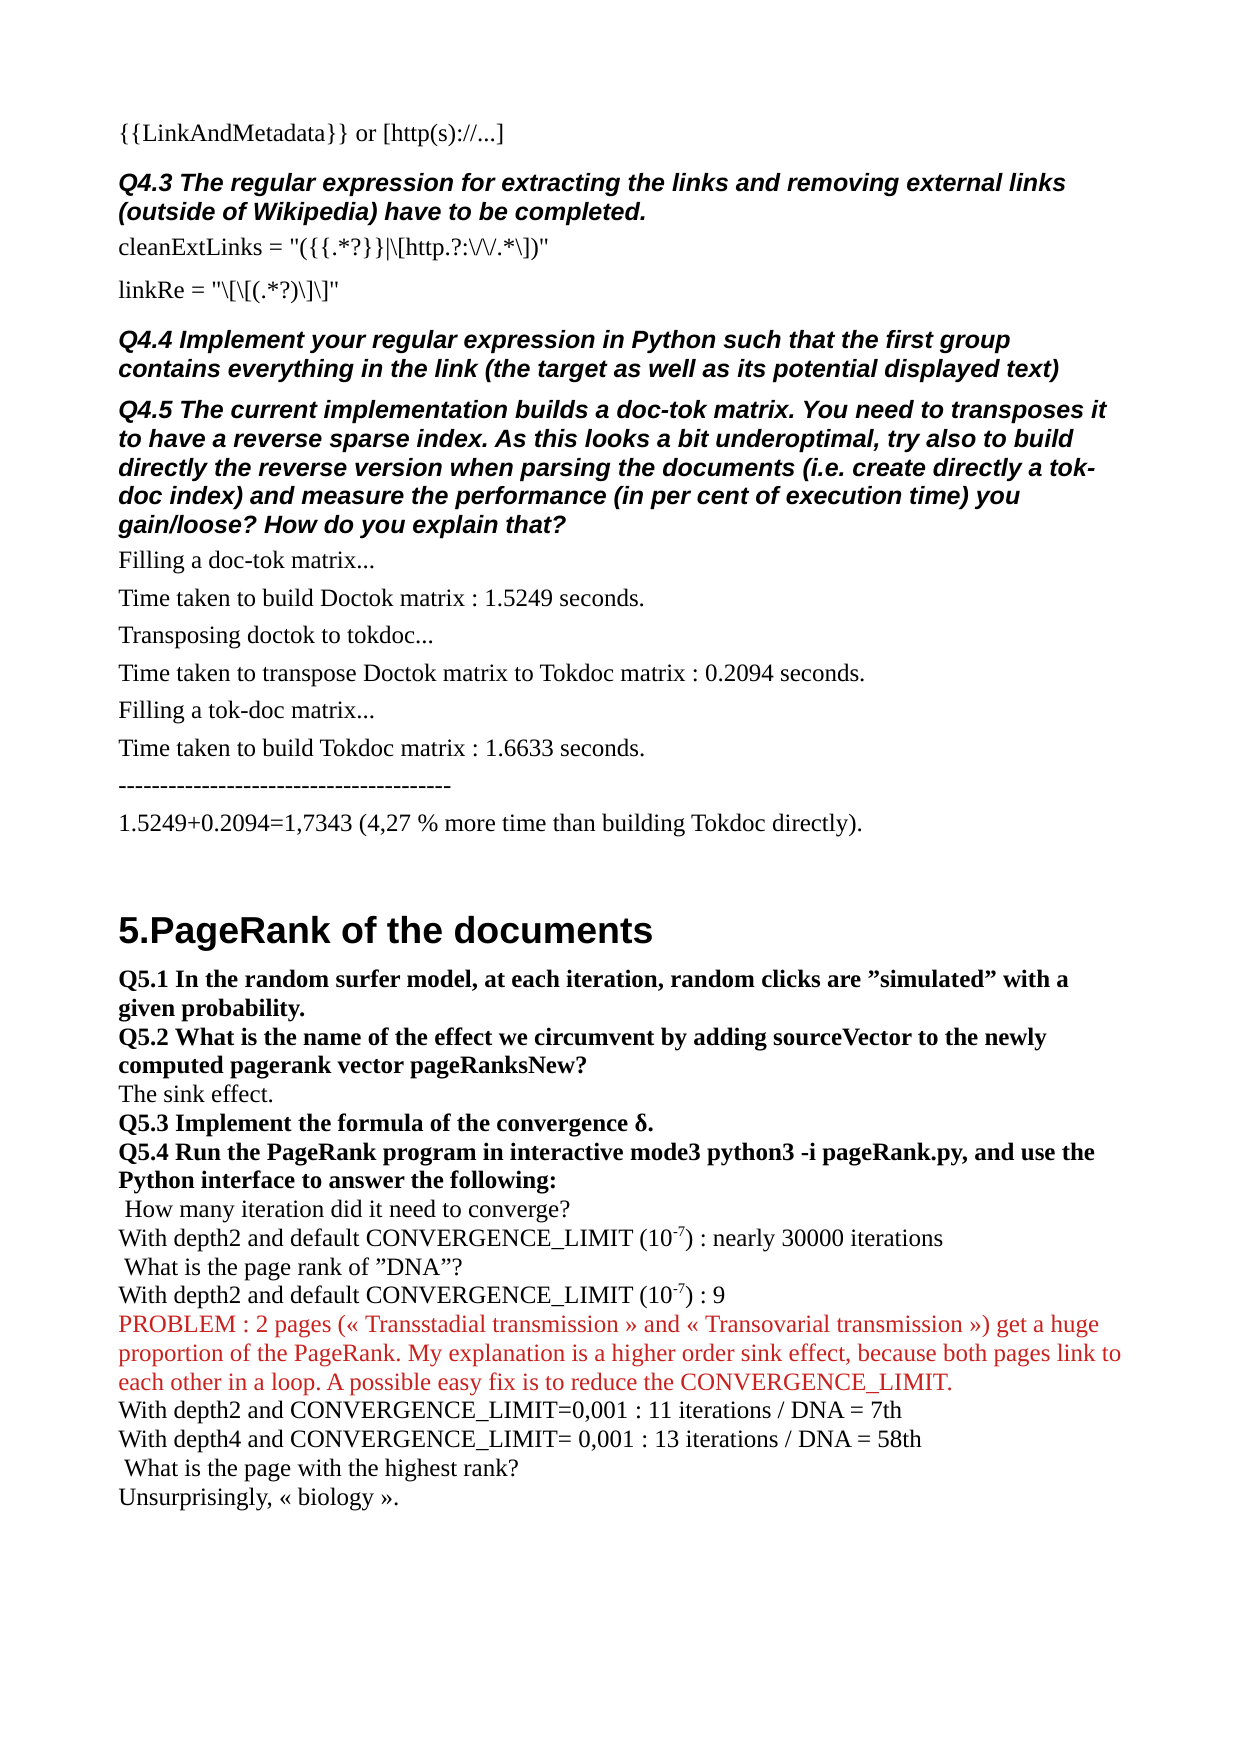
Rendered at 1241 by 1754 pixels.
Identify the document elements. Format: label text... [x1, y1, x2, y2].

text  What is the page rank of ”DNA”? [118, 1252, 1122, 1280]
text Time taken to build Tokdoc matrix : 1.6633 seconds. [118, 733, 1122, 762]
text ---------------------------------------- [118, 771, 1122, 799]
text Filling a doc-tok matrix... [118, 545, 1122, 574]
text Time taken to transpose Doctok matrix to Tokdoc matrix : 0.2094 seconds. [118, 658, 1122, 687]
text Time taken to build Doctok matrix : 1.5249 seconds. [118, 583, 1122, 611]
text Filling a tok-doc matrix... [118, 695, 1122, 724]
text With depth2 and default CONVERGENCE_LIMIT (10-7) : 9 [118, 1280, 1122, 1309]
subtitle 5.PageRank of the documents [118, 908, 1122, 952]
text  How many iteration did it need to converge? [118, 1194, 1122, 1223]
text With depth4 and CONVERGENCE_LIMIT= 0,001 : 13 iterations / DNA = 58th [118, 1424, 1122, 1453]
text  What is the page with the highest rank? [118, 1453, 1122, 1482]
text cleanExtLinks = "({{.*?}}|\[http.?:\/\/.*\])" [118, 232, 1122, 260]
text With depth2 and default CONVERGENCE_LIMIT (10-7) : nearly 30000 iterations [118, 1223, 1122, 1252]
text Q5.4 Run the PageRank program in interactive mode3 python3 -i pageRank.py, and use the Python interface to answer the following: [118, 1137, 1122, 1194]
text linkRe = "\[\[(.*?)\]\]" [118, 275, 1122, 304]
text {{LinkAndMetadata}} or [http(s)://...] [118, 118, 1122, 147]
text Q5.3 Implement the formula of the convergence δ. [118, 1108, 1122, 1137]
subtitle Q4.5 The current implementation builds a doc-tok matrix. You need to transposes it to have a reverse sparse index. As this looks a bit underoptimal, try also to build directly the reverse version when parsing the documents (i.e. create directly a tok-doc index) and measure the performance (in per cent of execution time) you gain/loose? How do you explain that? [118, 395, 1122, 539]
text Q5.1 In the random surfer model, at each iteration, random clicks are ”simulated” with a given probability. [118, 964, 1122, 1022]
text Transposing doctok to tokdoc... [118, 620, 1122, 649]
subtitle Q4.3 The regular expression for extracting the links and removing external links (outside of Wikipedia) have to be completed. [118, 168, 1122, 225]
text Q5.2 What is the name of the effect we circumvent by adding sourceVector to the newly computed pagerank vector pageRanksNew? [118, 1022, 1122, 1079]
text The sink effect. [118, 1079, 1122, 1108]
text 1.5249+0.2094=1,7343 (4,27 % more time than building Tokdoc directly). [118, 808, 1122, 837]
text PROBLEM : 2 pages (« Transstadial transmission » and « Transovarial transmission ») get a huge proportion of the PageRank. My explanation is a higher order sink effect, because both pages link to each other in a loop. A possible easy fix is to reduce the CONVERGENCE_LIMIT. [118, 1309, 1122, 1395]
subtitle Q4.4 Implement your regular expression in Python such that the first group contains everything in the link (the target as well as its potential displayed text) [118, 325, 1122, 382]
text With depth2 and CONVERGENCE_LIMIT=0,001 : 11 iterations / DNA = 7th [118, 1395, 1122, 1424]
text Unsurprisingly, « biology ». [118, 1482, 1122, 1510]
